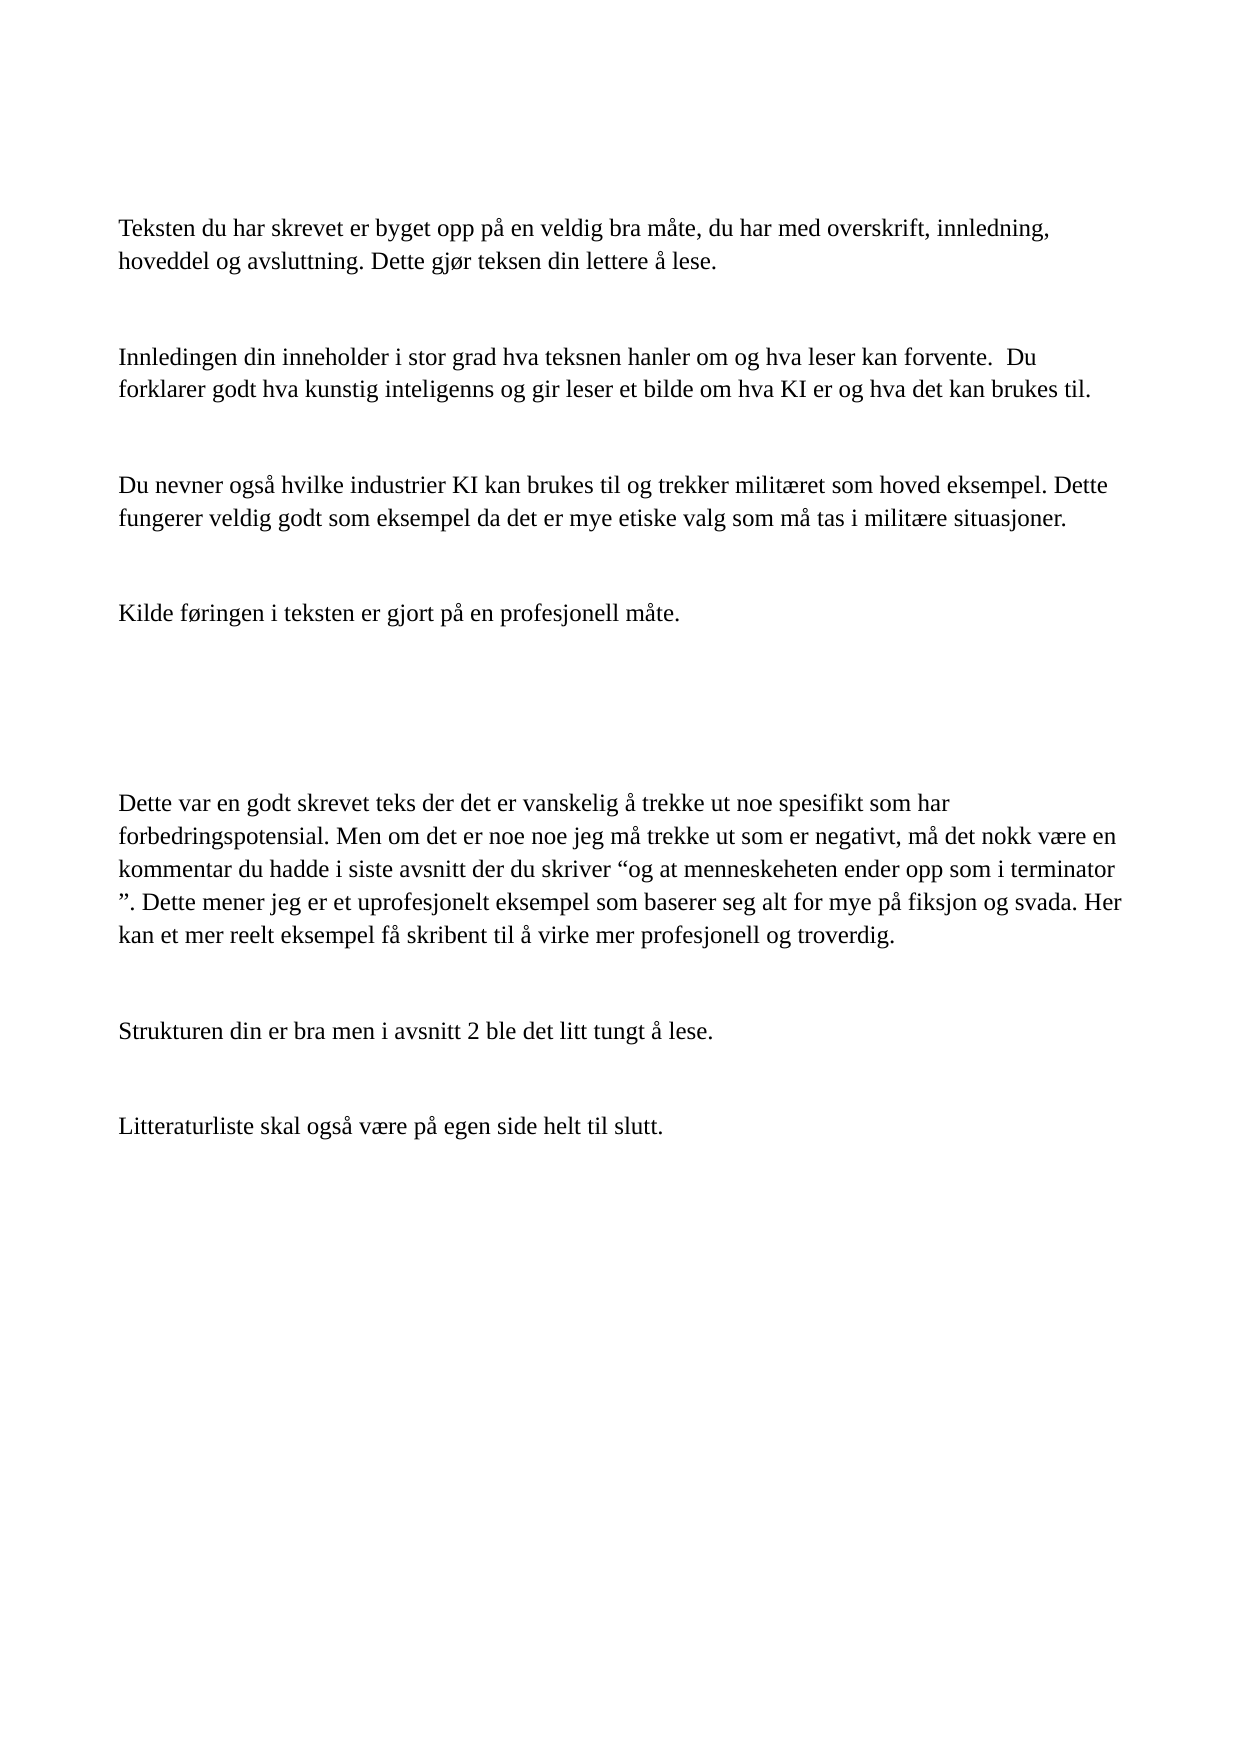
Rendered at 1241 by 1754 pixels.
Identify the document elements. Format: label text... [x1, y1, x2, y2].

text Du nevner også hvilke industrier KI kan brukes til og trekker militæret som hoved eksempel. Dette fungerer veldig godt som eksempel da det er mye etiske valg som må tas i militære situasjoner. [118, 470, 1122, 532]
text Teksten du har skrevet er byget opp på en veldig bra måte, du har med overskrift, innledning, hoveddel og avsluttning. Dette gjør teksen din lettere å lese. [118, 213, 1122, 275]
text Litteraturliste skal også være på egen side helt til slutt. [118, 1111, 1122, 1140]
text Strukturen din er bra men i avsnitt 2 ble det litt tungt å lese. [118, 1016, 1122, 1044]
text Kilde føringen i teksten er gjort på en profesjonell måte. [118, 598, 1122, 627]
text Innledingen din inneholder i stor grad hva teksnen hanler om og hva leser kan forvente. Du forklarer godt hva kunstig inteligenns og gir leser et bilde om hva KI er og hva det kan brukes til. [118, 342, 1122, 403]
text Dette var en godt skrevet teks der det er vanskelig å trekke ut noe spesifikt som har forbedringspotensial. Men om det er noe noe jeg må trekke ut som er negativt, må det nokk være en kommentar du hadde i siste avsnitt der du skriver “og at menneskeheten ender opp som i terminator ”. Dette mener jeg er et uprofesjonelt eksempel som baserer seg alt for mye på fiksjon og svada. Her kan et mer reelt eksempel få skribent til å virke mer profesjonell og troverdig. [118, 788, 1122, 949]
